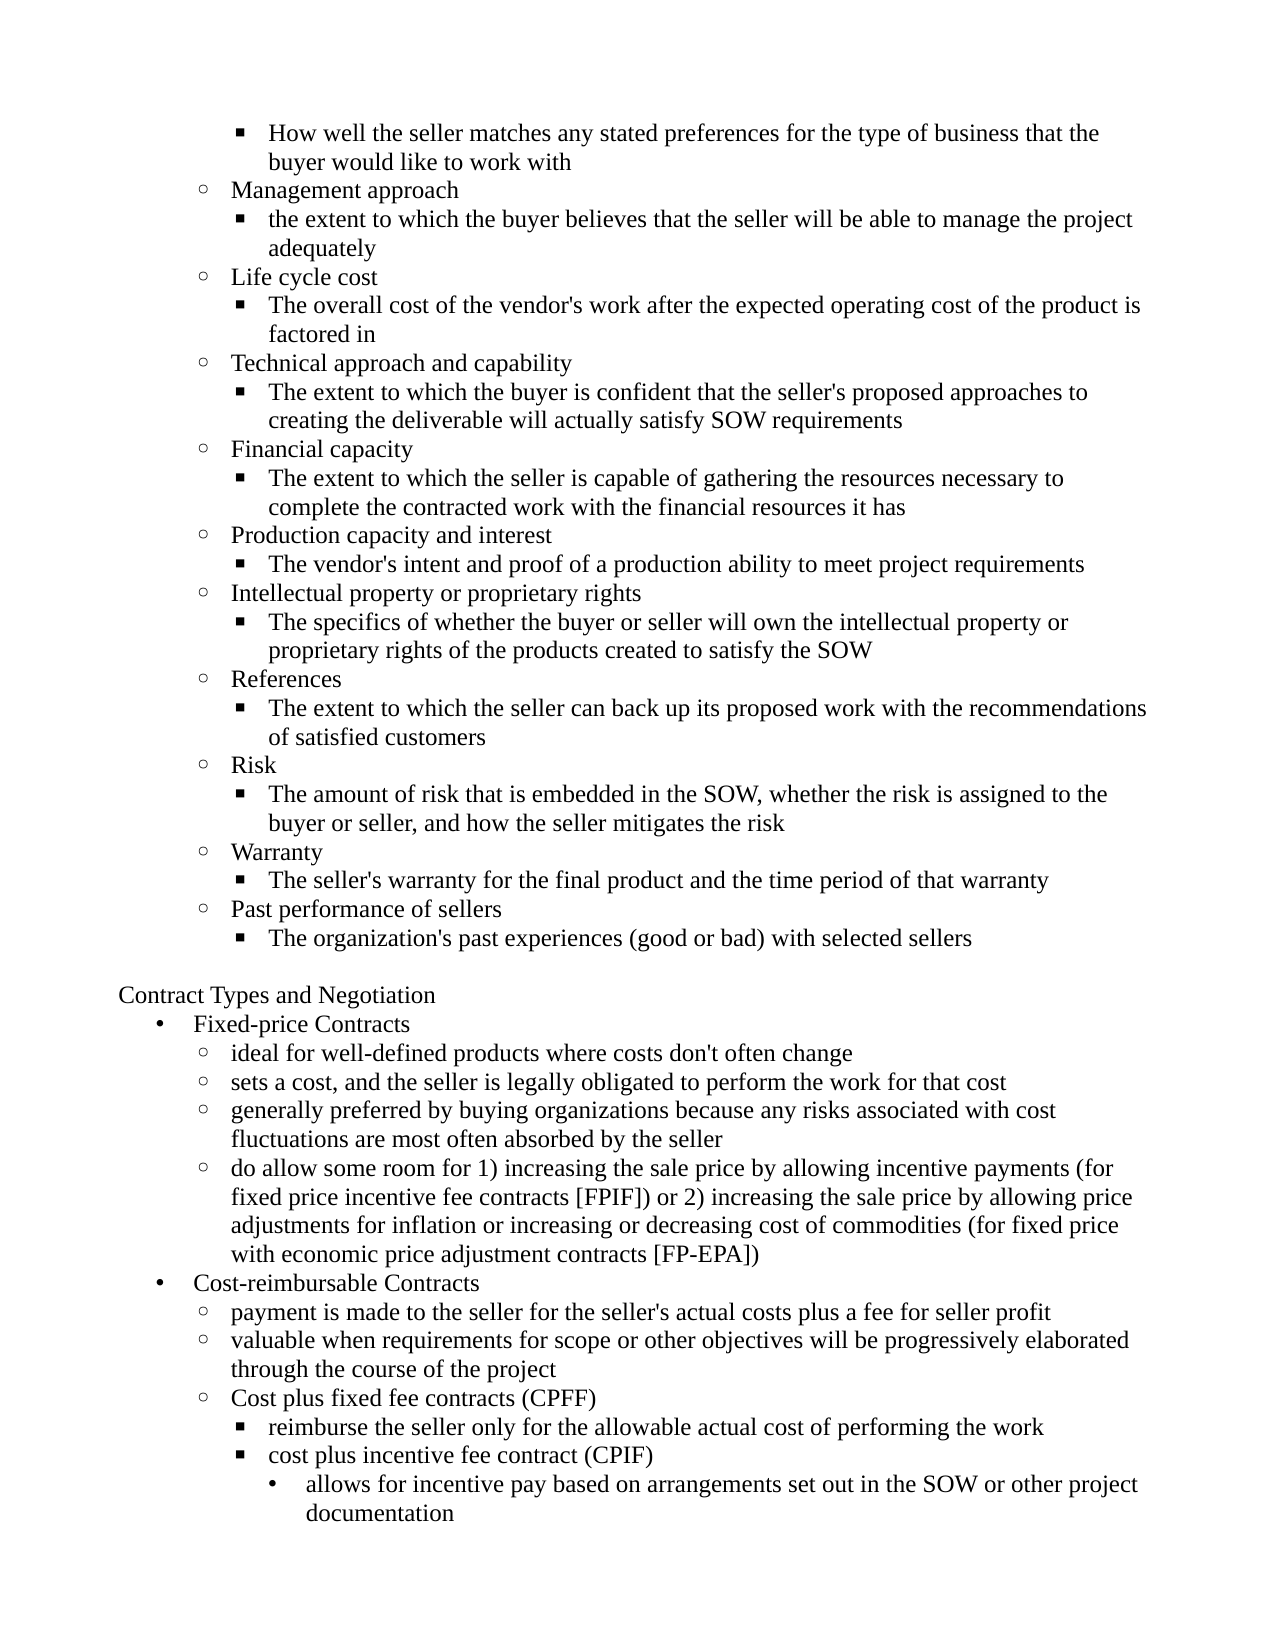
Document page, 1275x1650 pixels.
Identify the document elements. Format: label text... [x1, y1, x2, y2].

list allows for incentive pay based on arrangements set out in the SOW or other project documentation [268, 1469, 1157, 1527]
list ideal for well-defined products where costs don't often change [193, 1038, 1157, 1067]
list Risk [193, 751, 1157, 779]
list The seller's warranty for the final product and the time period of that warranty [231, 866, 1157, 894]
list Cost plus fixed fee contracts (CPFF) [193, 1383, 1157, 1412]
list Cost-reimbursable Contracts [156, 1268, 1157, 1297]
list Past performance of sellers [193, 894, 1157, 923]
list Intellectual property or proprietary rights [193, 578, 1157, 607]
list the extent to which the buyer believes that the seller will be able to manage the project adequately [231, 204, 1157, 262]
list Warranty [193, 837, 1157, 866]
list The specifics of whether the buyer or seller will own the intellectual property or proprietary rights of the products created to satisfy the SOW [231, 607, 1157, 664]
list The extent to which the seller is capable of gathering the resources necessary to complete the contracted work with the financial resources it has [231, 463, 1157, 521]
list The vendor's intent and proof of a production ability to meet project requirements [231, 549, 1157, 578]
list sets a cost, and the seller is legally obligated to perform the work for that cost [193, 1067, 1157, 1096]
list Life cycle cost [193, 262, 1157, 291]
list References [193, 664, 1157, 693]
list Management approach [193, 176, 1157, 204]
list The amount of risk that is embedded in the SOW, whether the risk is assigned to the buyer or seller, and how the seller mitigates the risk [231, 779, 1157, 837]
list valuable when requirements for scope or other objectives will be progressively elaborated through the course of the project [193, 1326, 1157, 1383]
list Financial capacity [193, 434, 1157, 463]
list Fixed-price Contracts [156, 1009, 1157, 1038]
text Contract Types and Negotiation [118, 981, 1157, 1009]
list Technical approach and capability [193, 348, 1157, 377]
list payment is made to the seller for the seller's actual costs plus a fee for seller profit [193, 1297, 1157, 1326]
list Production capacity and interest [193, 521, 1157, 549]
list The organization's past experiences (good or bad) with selected sellers [231, 923, 1157, 952]
list generally preferred by buying organizations because any risks associated with cost fluctuations are most often absorbed by the seller [193, 1096, 1157, 1153]
list The overall cost of the vendor's work after the expected operating cost of the product is factored in [231, 291, 1157, 348]
list do allow some room for 1) increasing the sale price by allowing incentive payments (for fixed price incentive fee contracts [FPIF]) or 2) increasing the sale price by allowing price adjustments for inflation or increasing or decreasing cost of commodities (for fixed price with economic price adjustment contracts [FP-EPA]) [193, 1153, 1157, 1268]
list The extent to which the seller can back up its proposed work with the recommendations of satisfied customers [231, 693, 1157, 751]
list The extent to which the buyer is confident that the seller's proposed approaches to creating the deliverable will actually satisfy SOW requirements [231, 377, 1157, 434]
list How well the seller matches any stated preferences for the type of business that the buyer would like to work with [231, 118, 1157, 176]
list cost plus incentive fee contract (CPIF) [231, 1441, 1157, 1469]
list reimburse the seller only for the allowable actual cost of performing the work [231, 1412, 1157, 1441]
